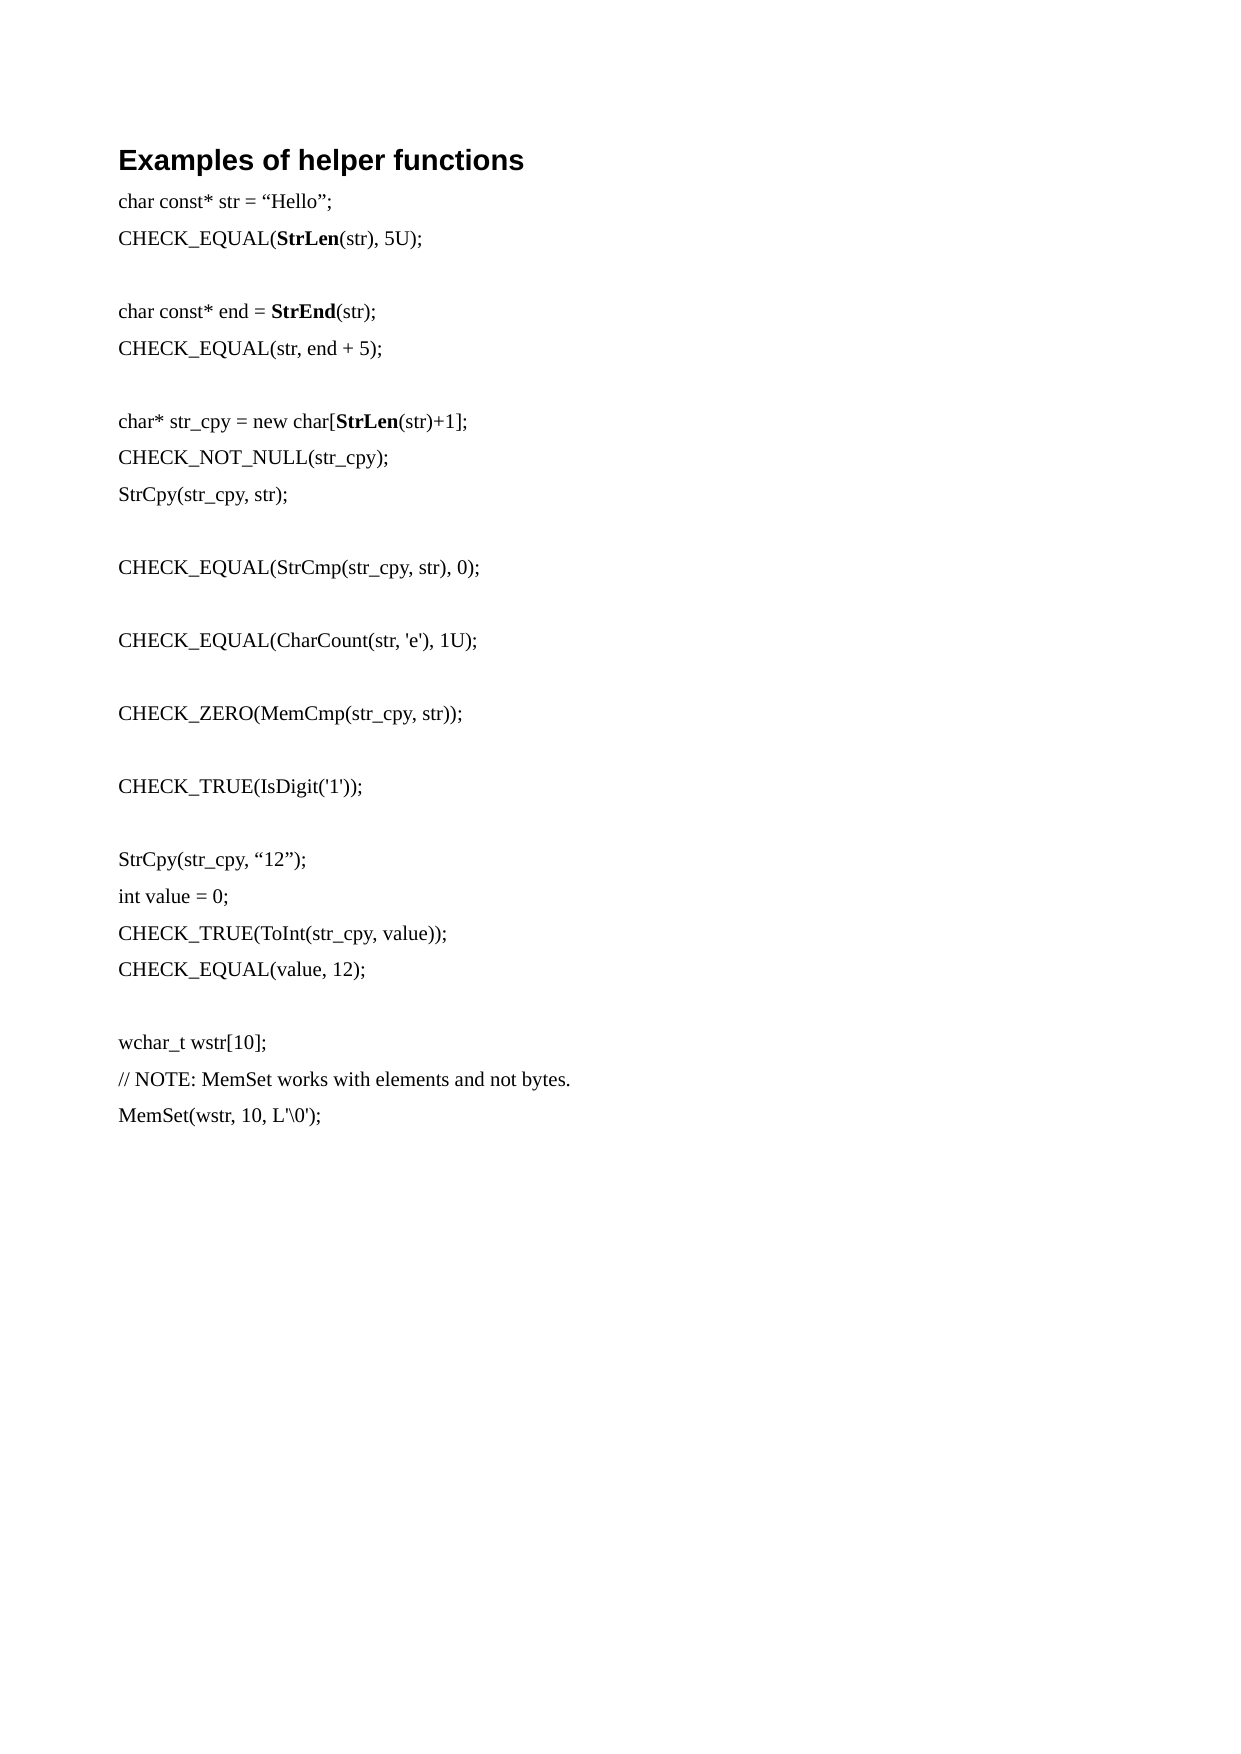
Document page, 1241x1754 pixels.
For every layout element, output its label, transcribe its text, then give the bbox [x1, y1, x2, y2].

text wchar_t wstr[10]; [118, 1030, 1122, 1054]
text CHECK_TRUE(ToInt(str_cpy, value)); [118, 920, 1122, 944]
text CHECK_EQUAL(value, 12); [118, 957, 1122, 981]
text MemSet(wstr, 10, L'\0'); [118, 1103, 1122, 1127]
text CHECK_NOT_NULL(str_cpy); [118, 445, 1122, 469]
text StrCpy(str_cpy, str); [118, 482, 1122, 506]
text CHECK_EQUAL(CharCount(str, 'e'), 1U); [118, 628, 1122, 652]
text int value = 0; [118, 884, 1122, 908]
text char* str_cpy = new char[StrLen(str)+1]; [118, 408, 1122, 433]
text char const* str = “Hello”; [118, 189, 1122, 213]
text CHECK_TRUE(IsDigit('1')); [118, 774, 1122, 798]
text char const* end = StrEnd(str); [118, 299, 1122, 323]
text CHECK_EQUAL(StrLen(str), 5U); [118, 226, 1122, 250]
text CHECK_ZERO(MemCmp(str_cpy, str)); [118, 701, 1122, 725]
subtitle Examples of helper functions [118, 143, 1122, 177]
text StrCpy(str_cpy, “12”); [118, 847, 1122, 871]
text CHECK_EQUAL(StrCmp(str_cpy, str), 0); [118, 555, 1122, 579]
text CHECK_EQUAL(str, end + 5); [118, 335, 1122, 359]
text // NOTE: MemSet works with elements and not bytes. [118, 1067, 1122, 1091]
